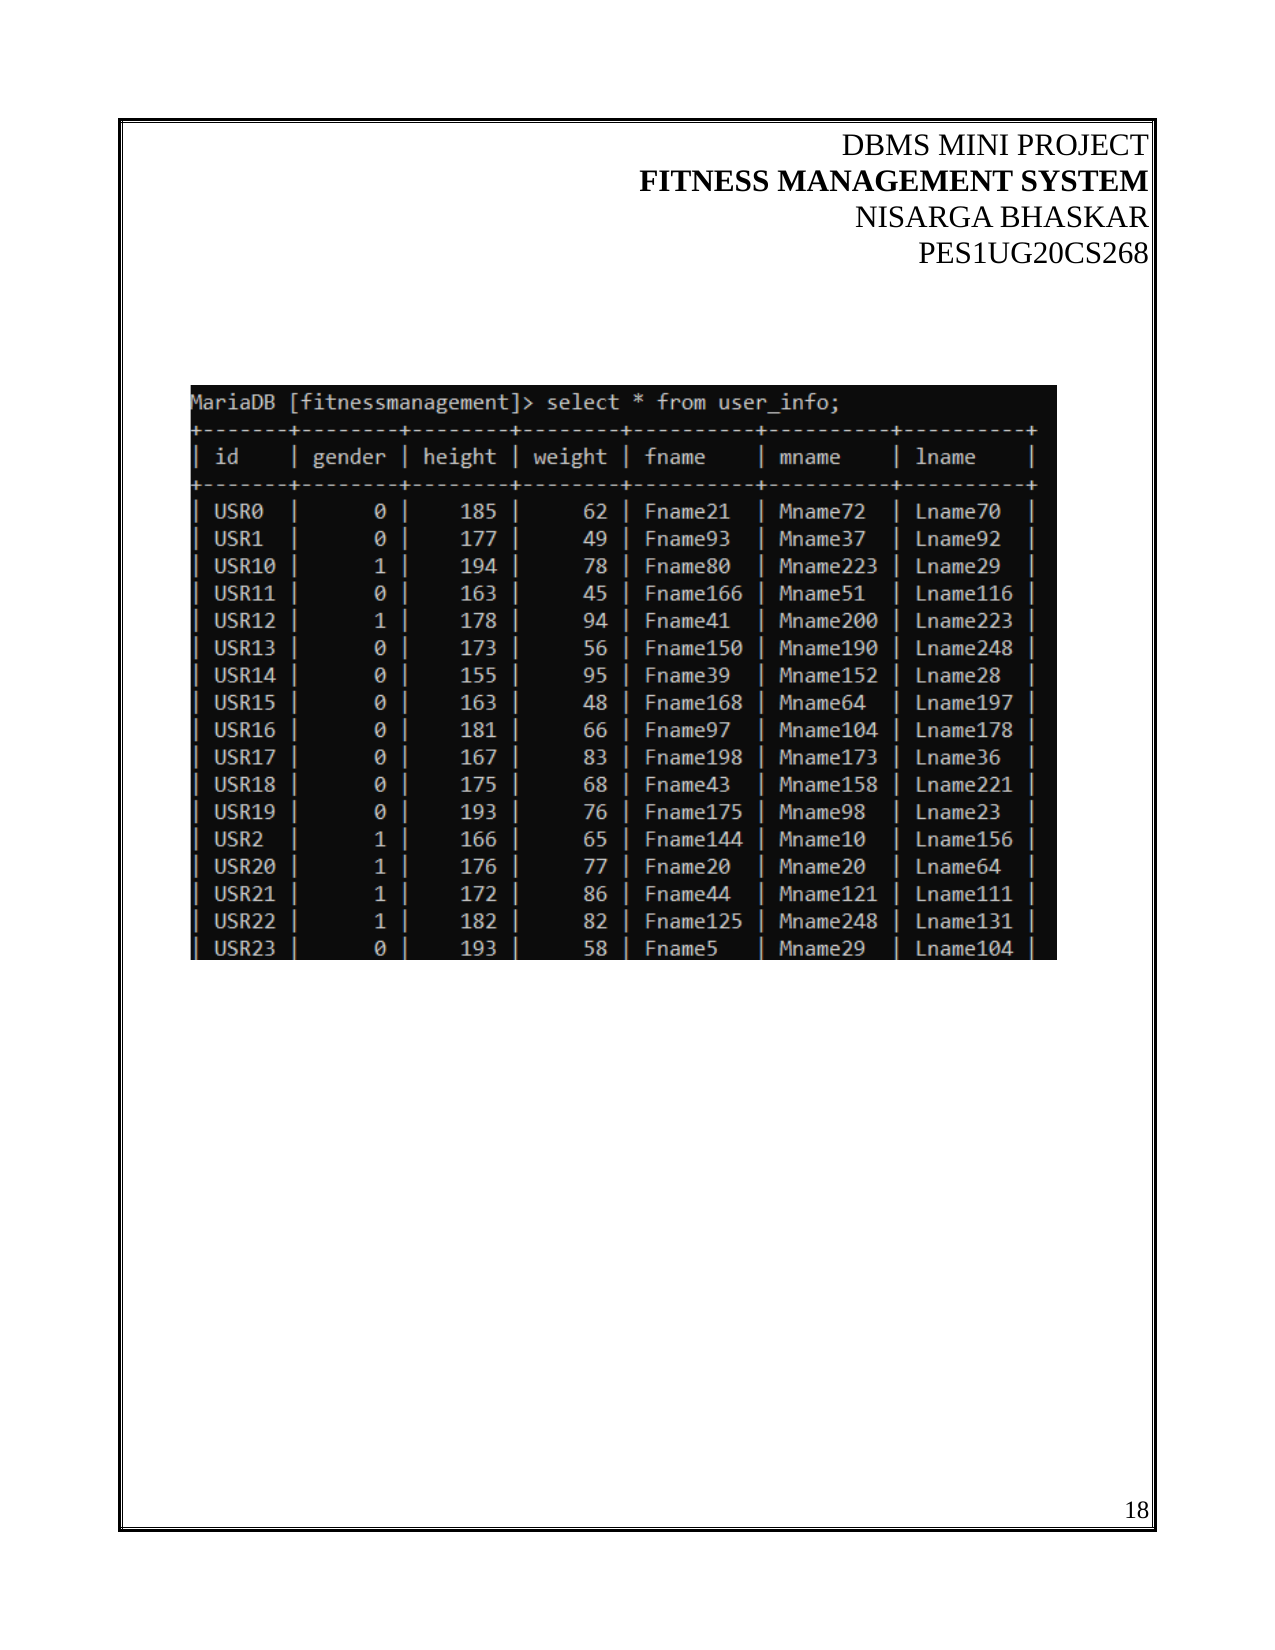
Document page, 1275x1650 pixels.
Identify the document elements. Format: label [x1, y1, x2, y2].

picture [190, 385, 1057, 960]
